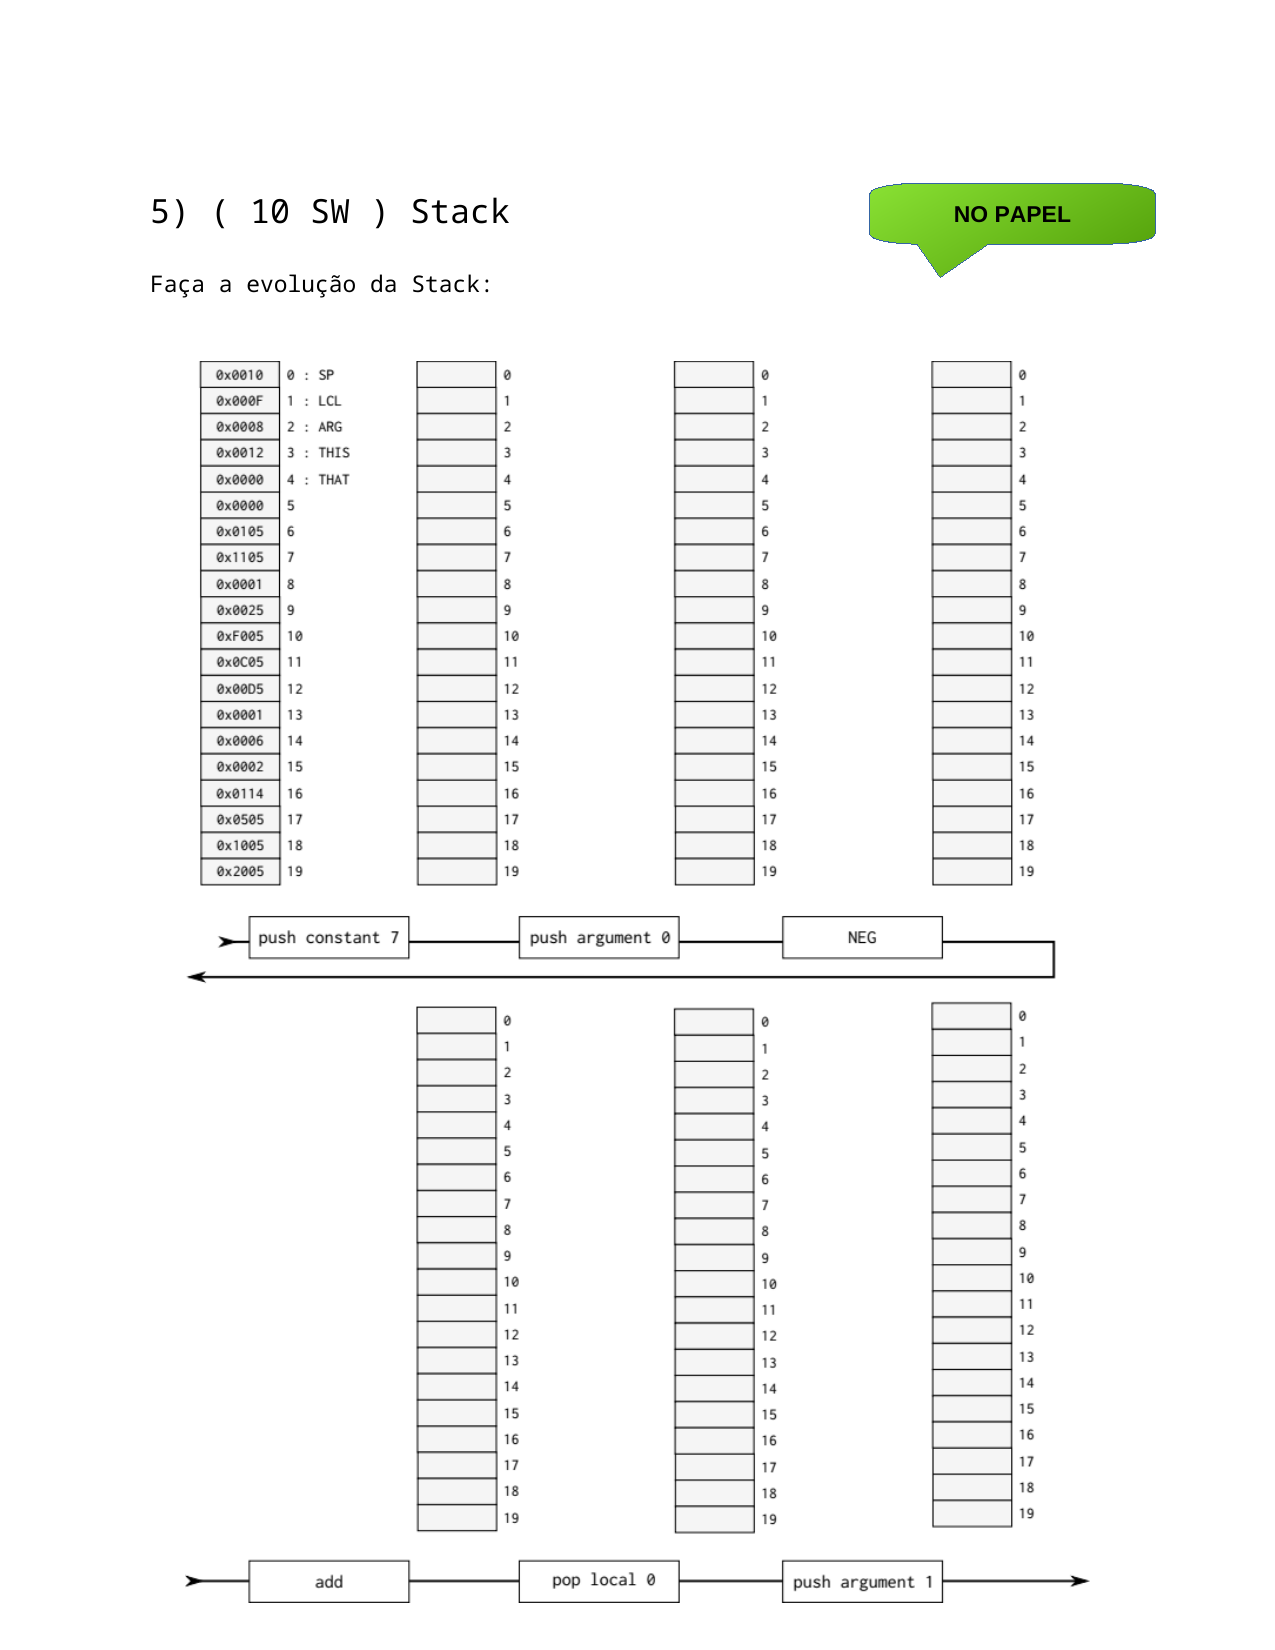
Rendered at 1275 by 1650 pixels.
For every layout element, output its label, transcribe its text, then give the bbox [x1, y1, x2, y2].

picture [185, 361, 1090, 1603]
subtitle 5) ( 10 SW ) Stack [150, 187, 877, 233]
text Faça a evolução da Stack: [150, 268, 1125, 299]
